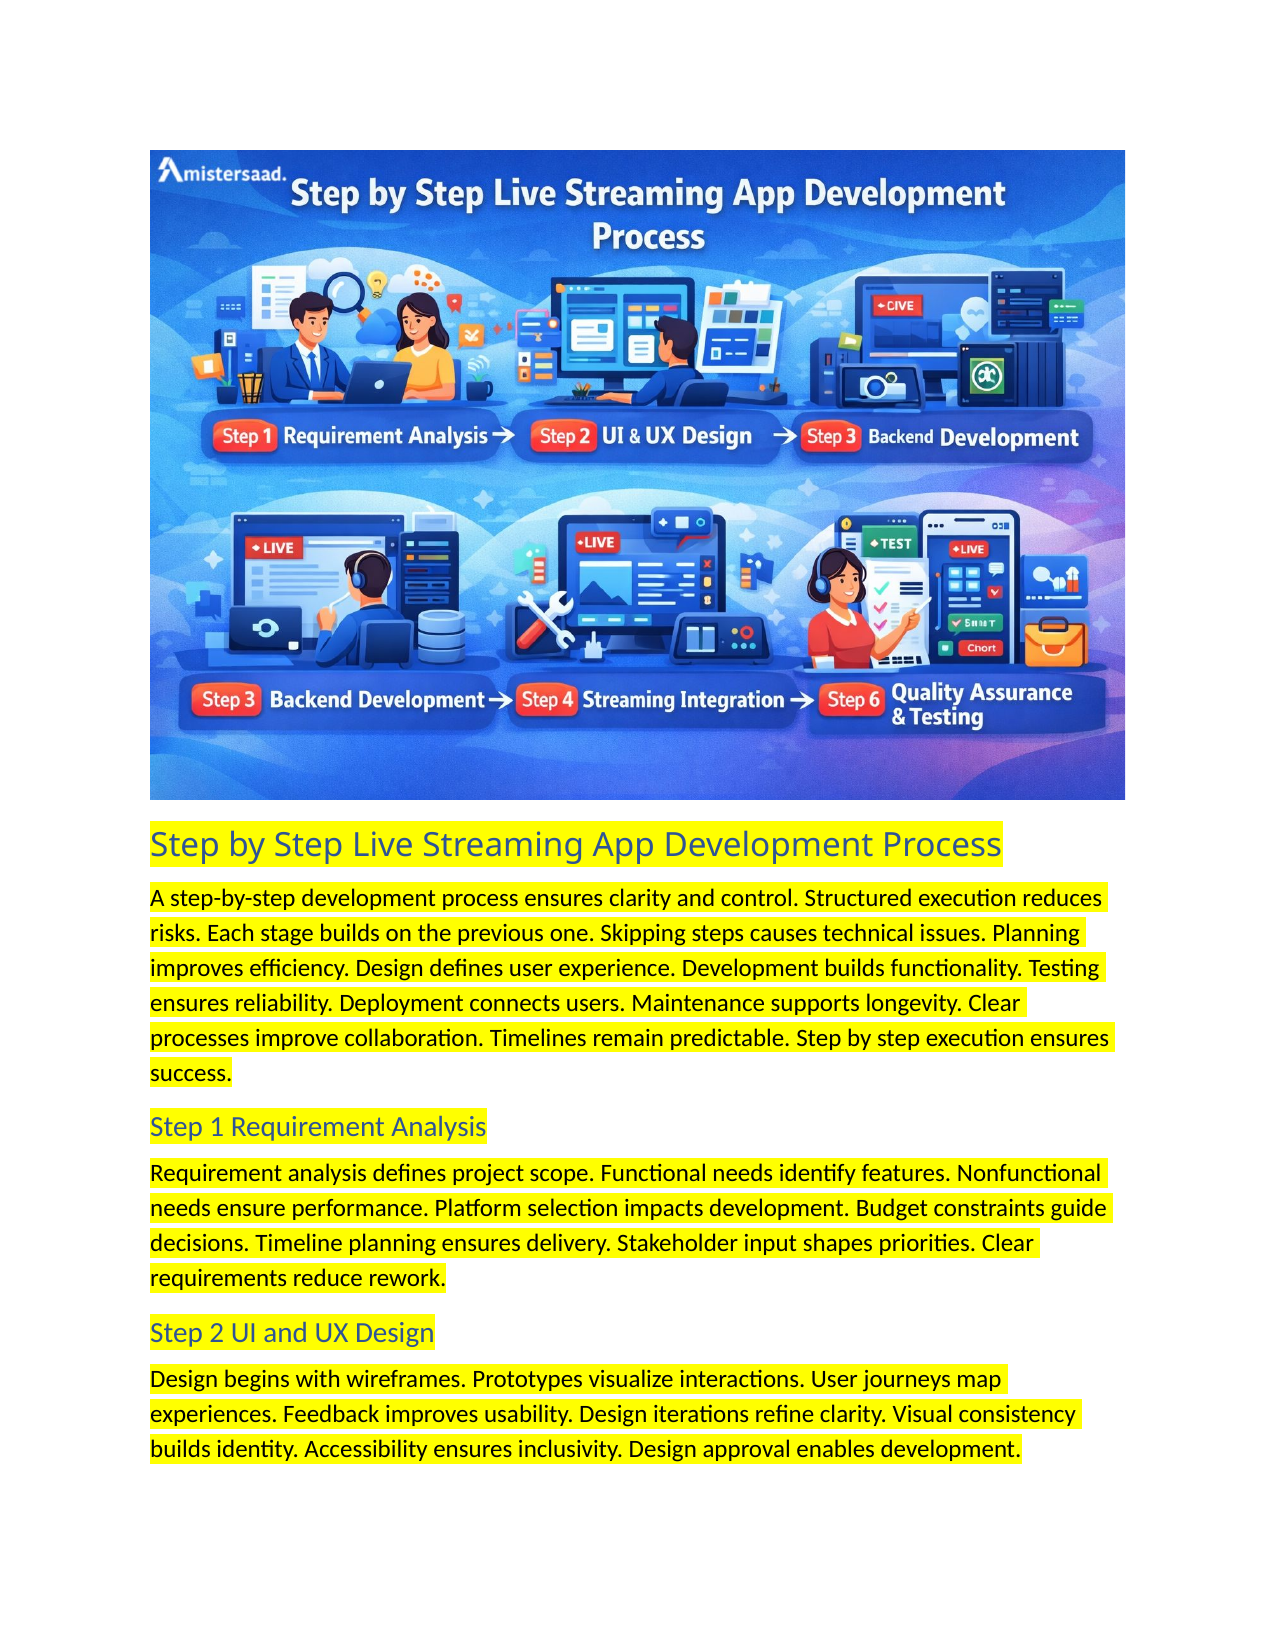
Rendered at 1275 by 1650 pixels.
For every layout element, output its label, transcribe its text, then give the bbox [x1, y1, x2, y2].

subtitle Step 2 UI and UX Design [150, 1314, 1125, 1350]
text Requirement analysis defines project scope. Functional needs identify features. Nonfunctional needs ensure performance. Platform selection impacts development. Budget constraints guide decisions. Timeline planning ensures delivery. Stakeholder input shapes priorities. Clear requirements reduce rework. [150, 1158, 1125, 1293]
subtitle Step 1 Requirement Analysis [150, 1108, 1125, 1144]
text Design begins with wireframes. Prototypes visualize interactions. User journeys map experiences. Feedback improves usability. Design iterations refine clarity. Visual consistency builds identity. Accessibility ensures inclusivity. Design approval enables development. [150, 1363, 1125, 1464]
subtitle Step by Step Live Streaming App Development Process [150, 821, 1125, 867]
text A step-by-step development process ensures clarity and control. Structured execution reduces risks. Each stage builds on the previous one. Skipping steps causes technical issues. Planning improves efficiency. Design defines user experience. Development builds functionality. Testing ensures reliability. Deployment connects users. Maintenance supports longevity. Clear processes improve collaboration. Timelines remain predictable. Step by step execution ensures success. [150, 882, 1125, 1087]
picture [150, 150, 1125, 800]
